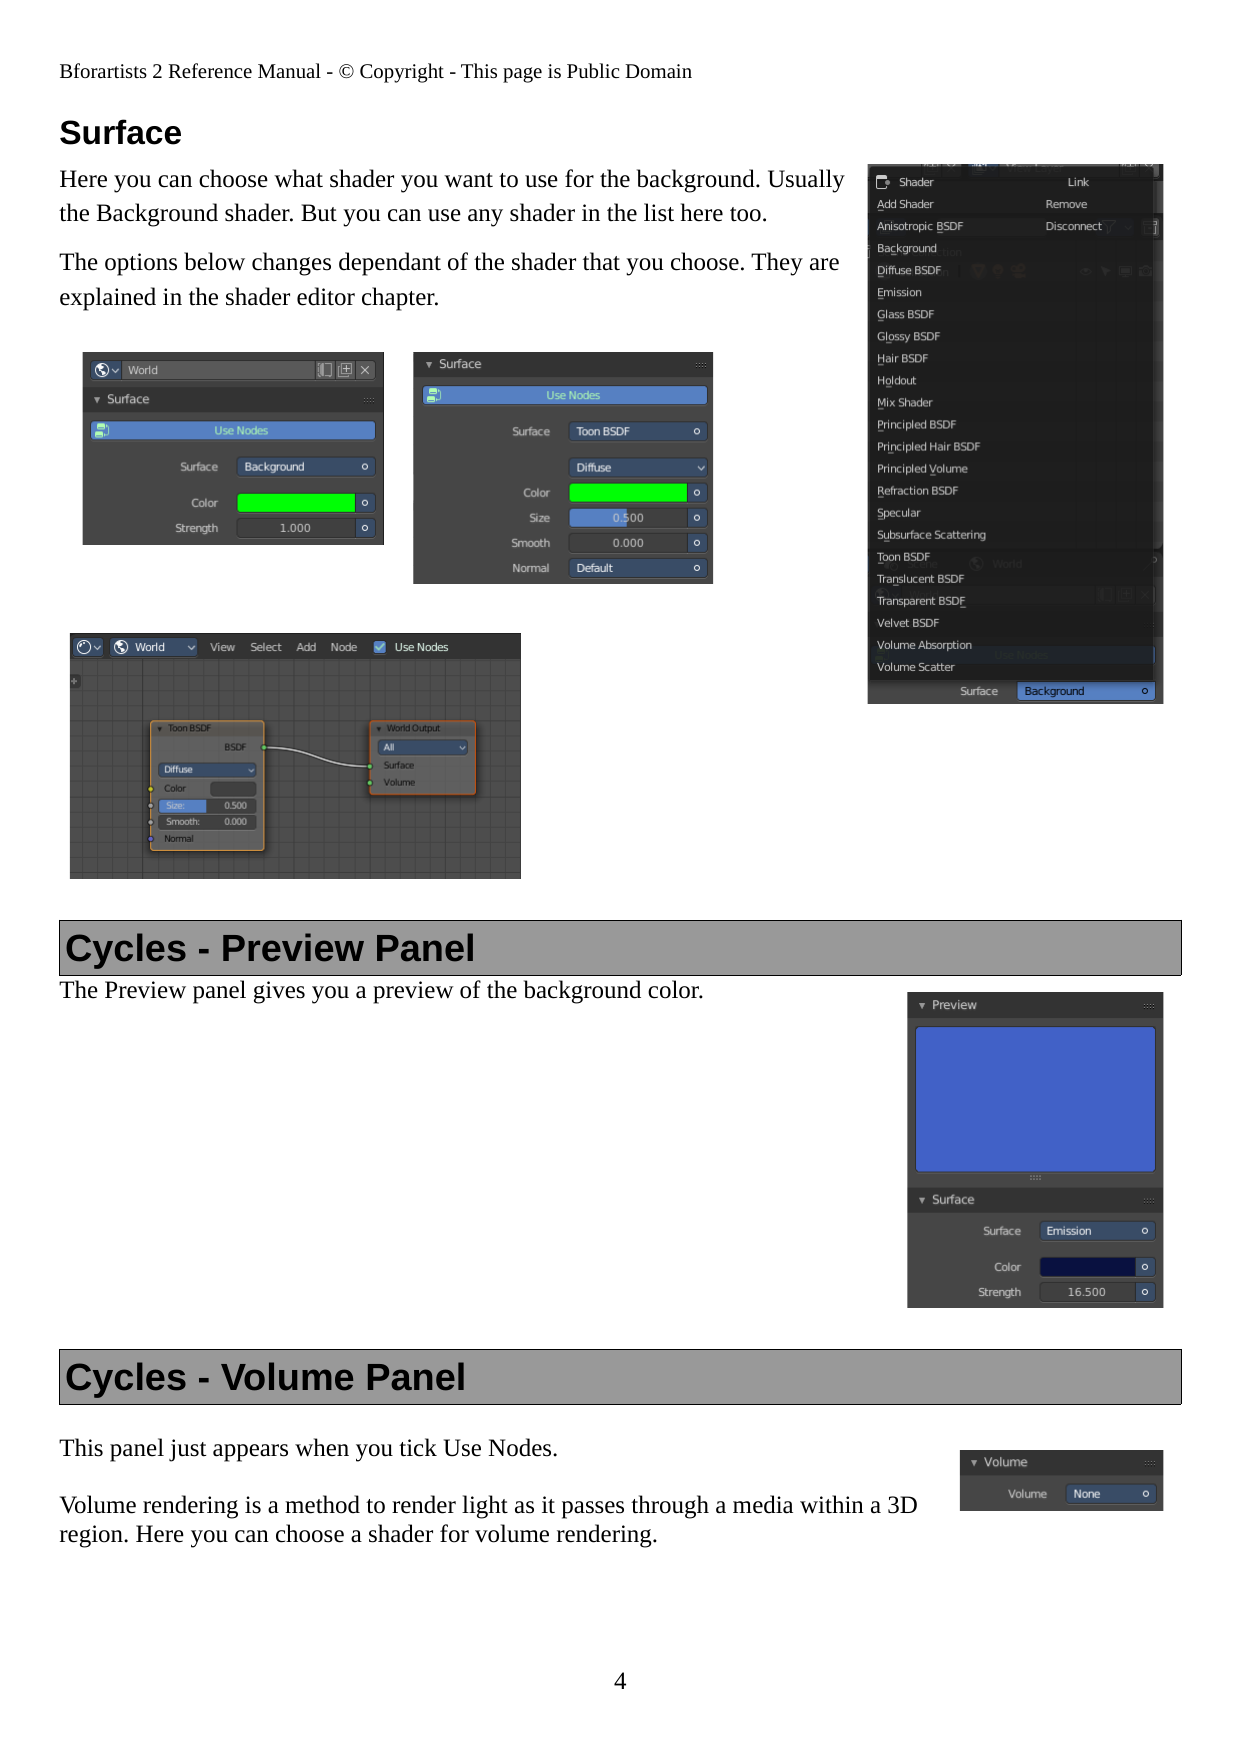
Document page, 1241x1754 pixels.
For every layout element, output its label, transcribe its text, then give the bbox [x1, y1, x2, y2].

picture [959, 1450, 1164, 1511]
text Volume rendering is a method to render light as it passes through a media within a 3D region. Here you can choose a shader for volume rendering. [59, 1490, 1181, 1548]
text The Preview panel gives you a preview of the background color. [59, 976, 1181, 1004]
picture [867, 164, 1164, 704]
table_header Cycles - Volume Panel [60, 1350, 1181, 1404]
text Here you can choose what shader you want to use for the background. Usually the Background shader. But you can use any shader in the list here too. [59, 164, 867, 227]
text The options below changes dependant of the shader that you choose. They are explained in the shader editor chapter. [59, 247, 867, 311]
picture [907, 992, 1164, 1308]
text This panel just appears when you tick Use Nodes. [59, 1433, 1181, 1461]
subtitle Surface [59, 113, 1181, 151]
picture [82, 352, 384, 545]
table_header Cycles - Preview Panel [60, 921, 1181, 975]
picture [413, 352, 714, 584]
picture [69, 633, 521, 879]
